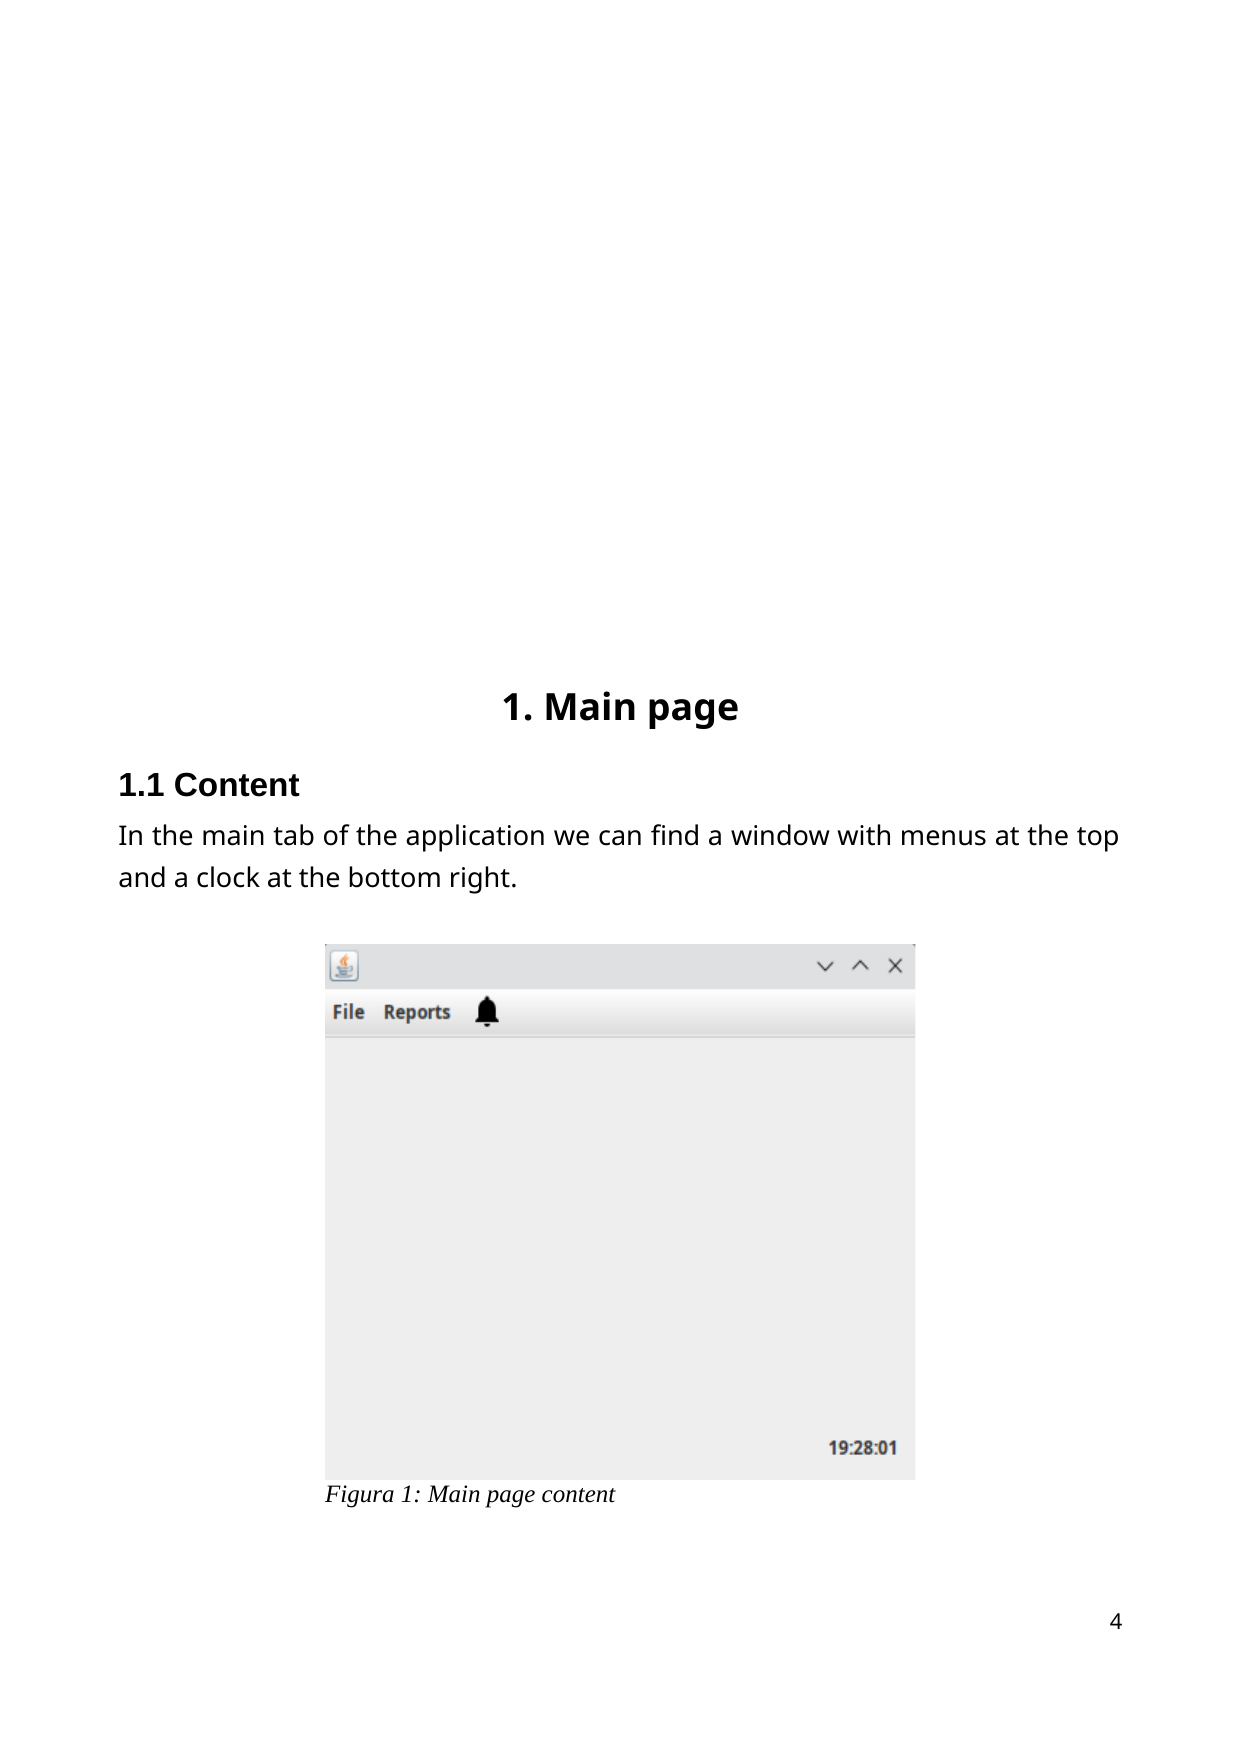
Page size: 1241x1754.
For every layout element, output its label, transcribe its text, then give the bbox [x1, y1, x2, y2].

text In the main tab of the application we can find a window with menus at the top and a clock at the bottom right. [118, 816, 1122, 895]
subtitle 1.1 Content [118, 765, 1122, 803]
picture [325, 944, 916, 1480]
subtitle 1. Main page [118, 681, 1122, 732]
text Figura 1: Main page content [325, 1480, 915, 1508]
